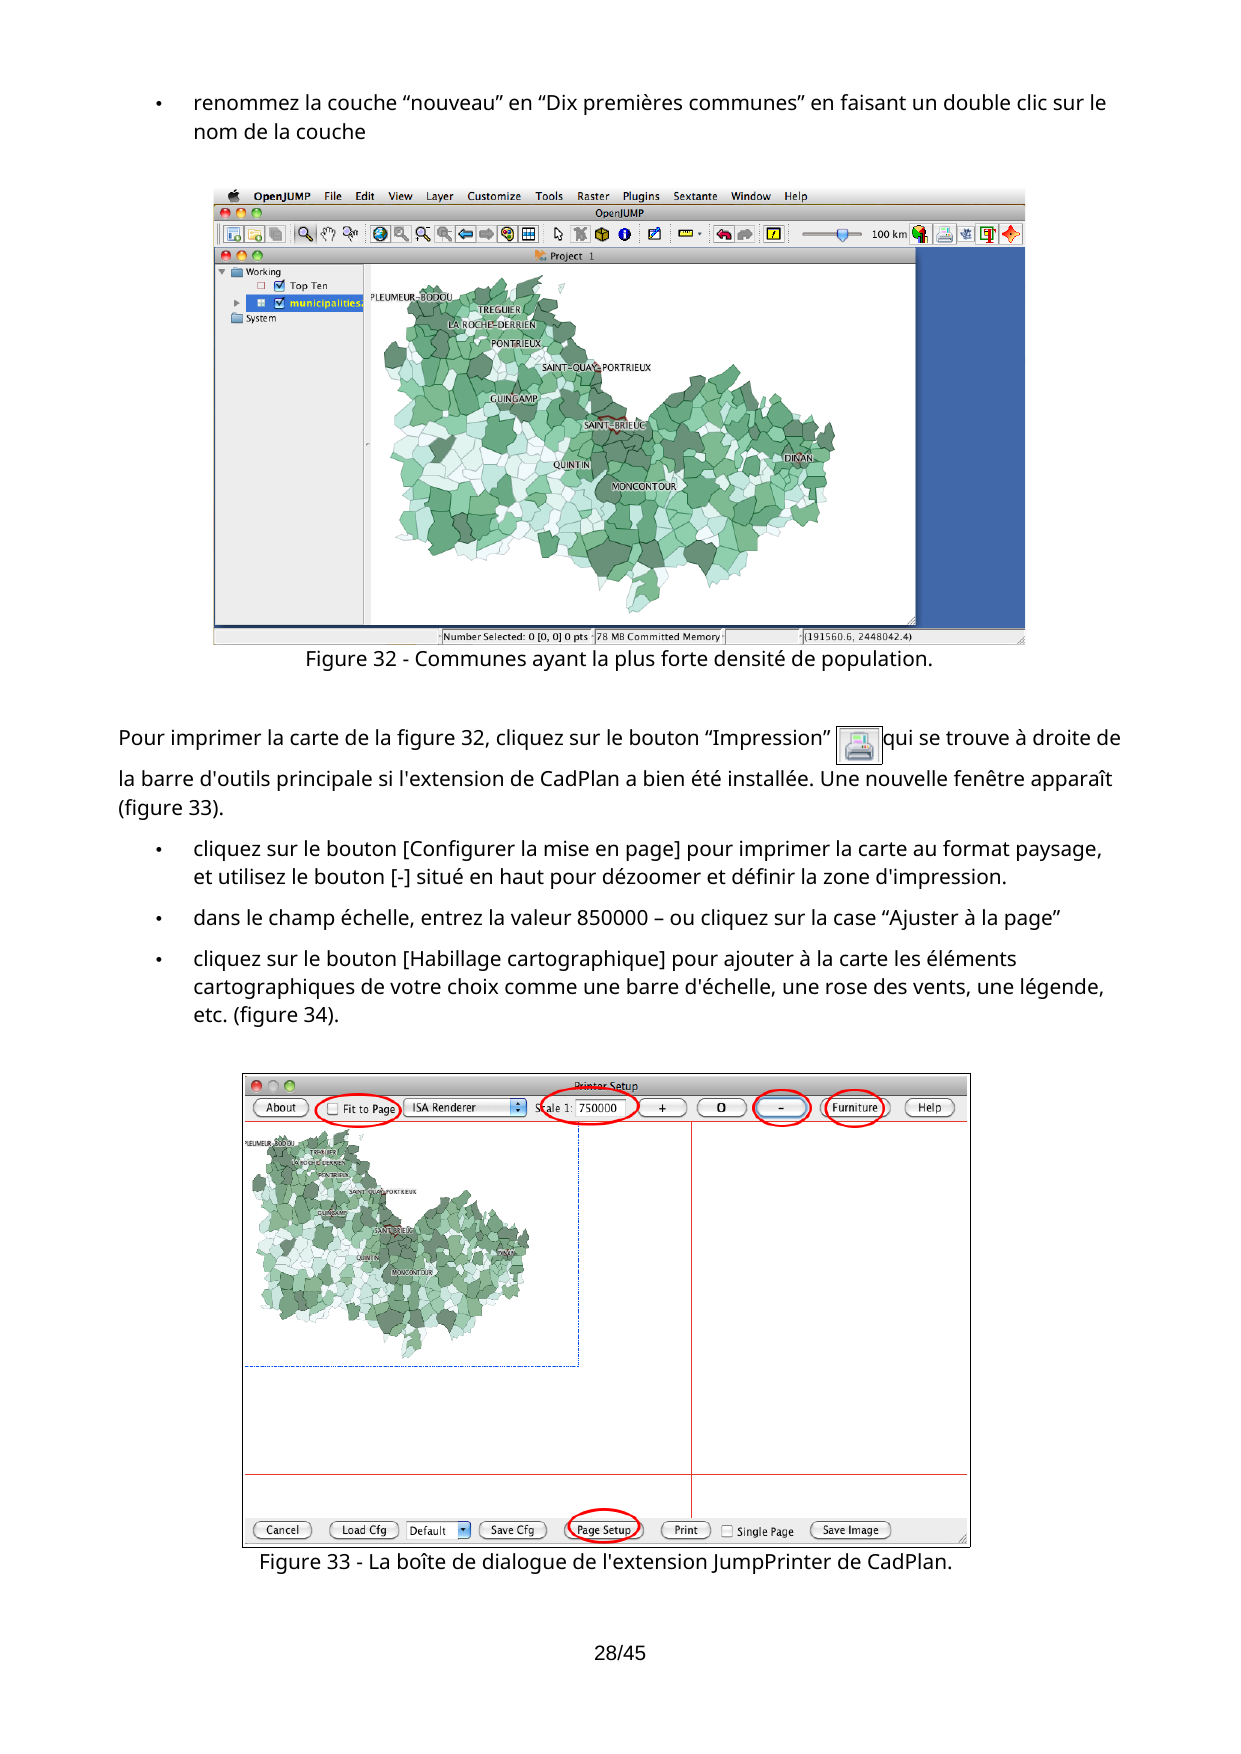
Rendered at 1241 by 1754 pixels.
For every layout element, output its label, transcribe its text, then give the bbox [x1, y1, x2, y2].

list renommez la couche “nouveau” en “Dix premières communes” en faisant un double clic sur le nom de la couche [156, 88, 1122, 145]
text [243, 1074, 970, 1547]
text Figure 32 - Communes ayant la plus forte densité de population. [176, 201, 1062, 673]
list cliquez sur le bouton [Habillage cartographique] pour ajouter à la carte les éléments cartographiques de votre choix comme une barre d'échelle, une rose des vents, une légende, etc. (figure 34). [156, 944, 1122, 1029]
picture [839, 728, 880, 762]
text Pour imprimer la carte de la figure 32, cliquez sur le bouton “Impression” qui se trouve à droite de la barre d'outils principale si l'extension de CadPlan a bien été installée. Une nouvelle fenêtre apparaît (figure 33). [118, 723, 1122, 821]
picture [245, 1076, 967, 1544]
picture [213, 188, 1025, 645]
text Figure 33 - La boîte de dialogue de l'extension JumpPrinter de CadPlan. [172, 1085, 1040, 1576]
list dans le champ échelle, entrez la valeur 850000 – ou cliquez sur la case “Ajuster à la page” [156, 903, 1122, 931]
list cliquez sur le bouton [Configurer la mise en page] pour imprimer la carte au format paysage, et utilisez le bouton [-] situé en haut pour dézoomer et définir la zone d'impression. [156, 834, 1122, 891]
